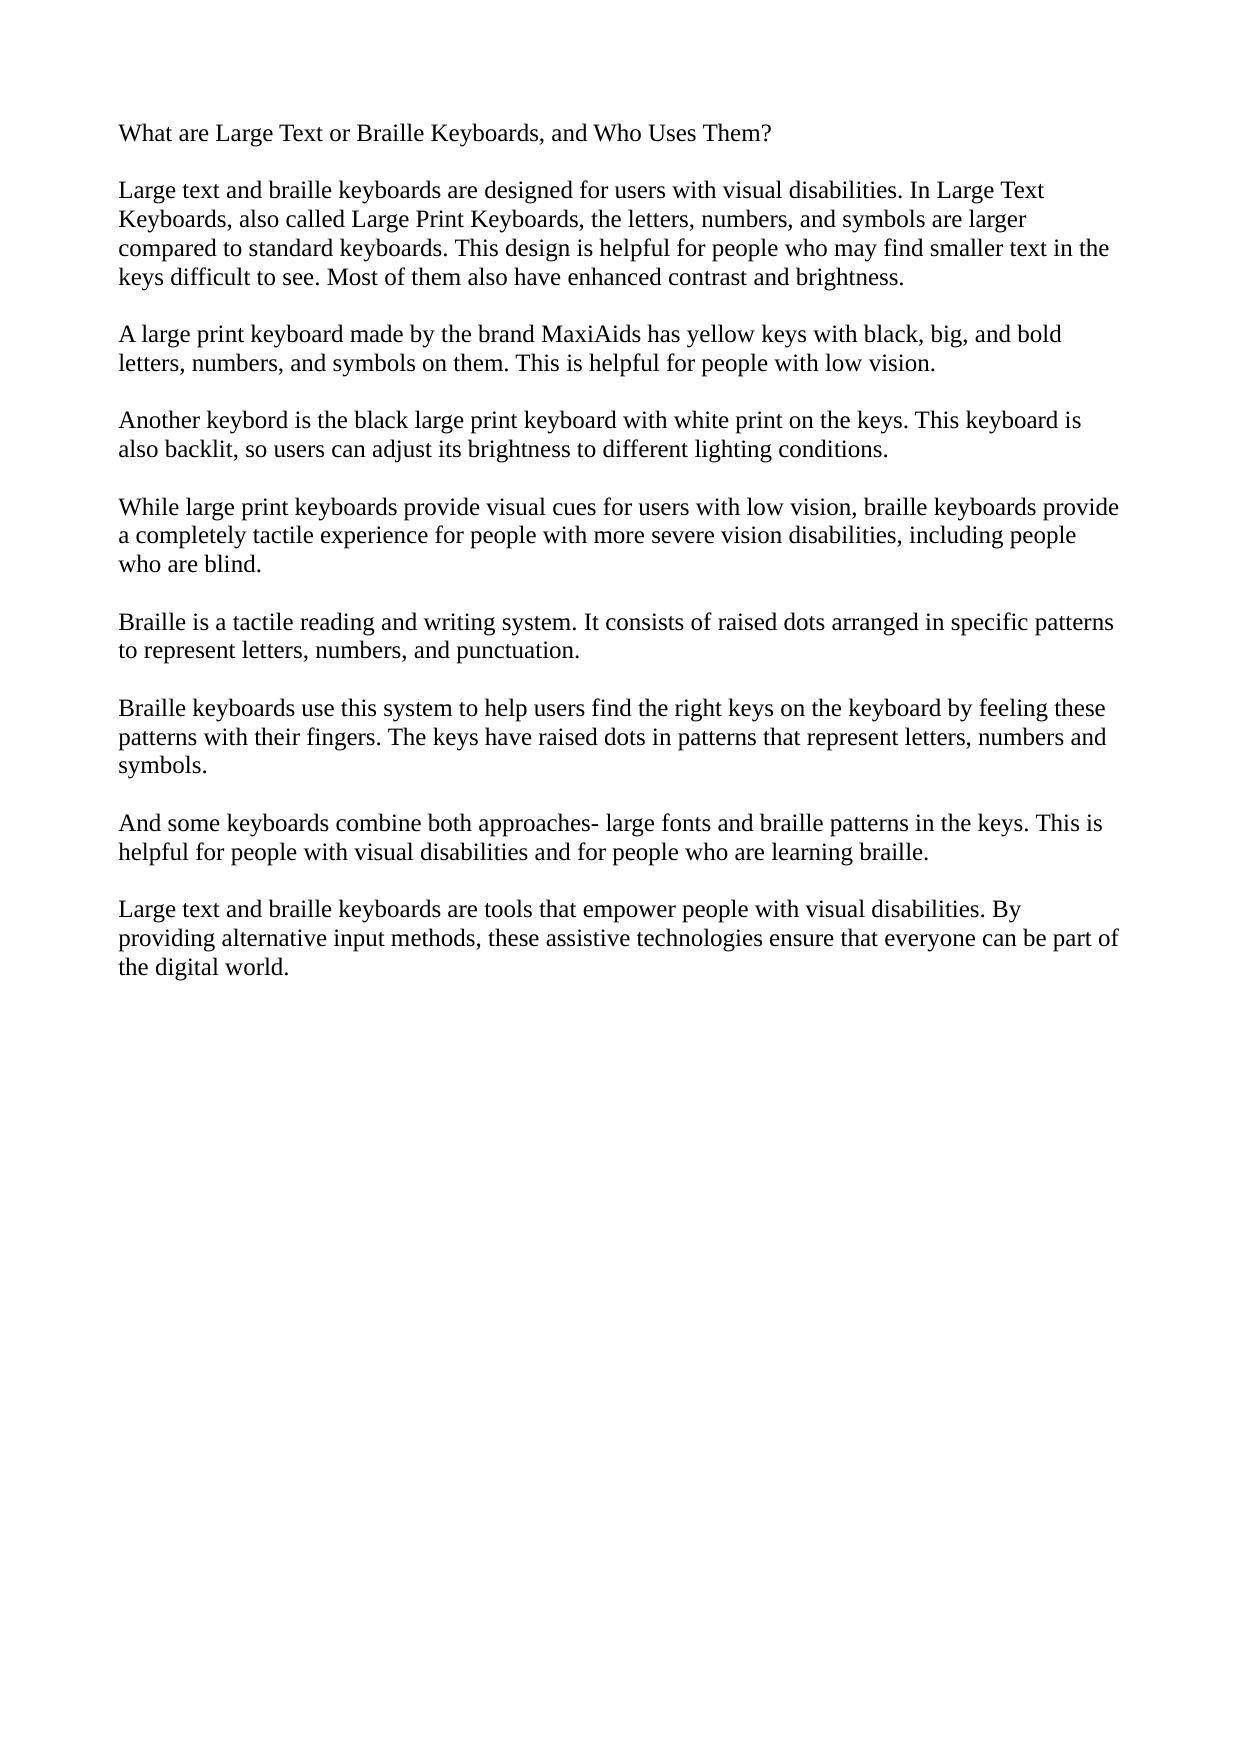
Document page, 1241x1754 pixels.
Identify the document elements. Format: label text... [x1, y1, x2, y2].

text And some keyboards combine both approaches- large fonts and braille patterns in the keys. This is helpful for people with visual disabilities and for people who are learning braille. [118, 808, 1122, 866]
text Braille is a tactile reading and writing system. It consists of raised dots arranged in specific patterns to represent letters, numbers, and punctuation. [118, 607, 1122, 664]
text What are Large Text or Braille Keyboards, and Who Uses Them? [118, 118, 1122, 147]
text Large text and braille keyboards are tools that empower people with visual disabilities. By providing alternative input methods, these assistive technologies ensure that everyone can be part of the digital world. [118, 894, 1122, 981]
text A large print keyboard made by the brand MaxiAids has yellow keys with black, big, and bold letters, numbers, and symbols on them. This is helpful for people with low vision. [118, 319, 1122, 377]
text Braille keyboards use this system to help users find the right keys on the keyboard by feeling these patterns with their fingers. The keys have raised dots in patterns that represent letters, numbers and symbols. [118, 693, 1122, 779]
text While large print keyboards provide visual cues for users with low vision, braille keyboards provide a completely tactile experience for people with more severe vision disabilities, including people who are blind. [118, 492, 1122, 578]
text Large text and braille keyboards are designed for users with visual disabilities. In Large Text Keyboards, also called Large Print Keyboards, the letters, numbers, and symbols are larger compared to standard keyboards. This design is helpful for people who may find smaller text in the keys difficult to see. Most of them also have enhanced contrast and brightness. [118, 176, 1122, 291]
text Another keybord is the black large print keyboard with white print on the keys. This keyboard is also backlit, so users can adjust its brightness to different lighting conditions. [118, 406, 1122, 463]
